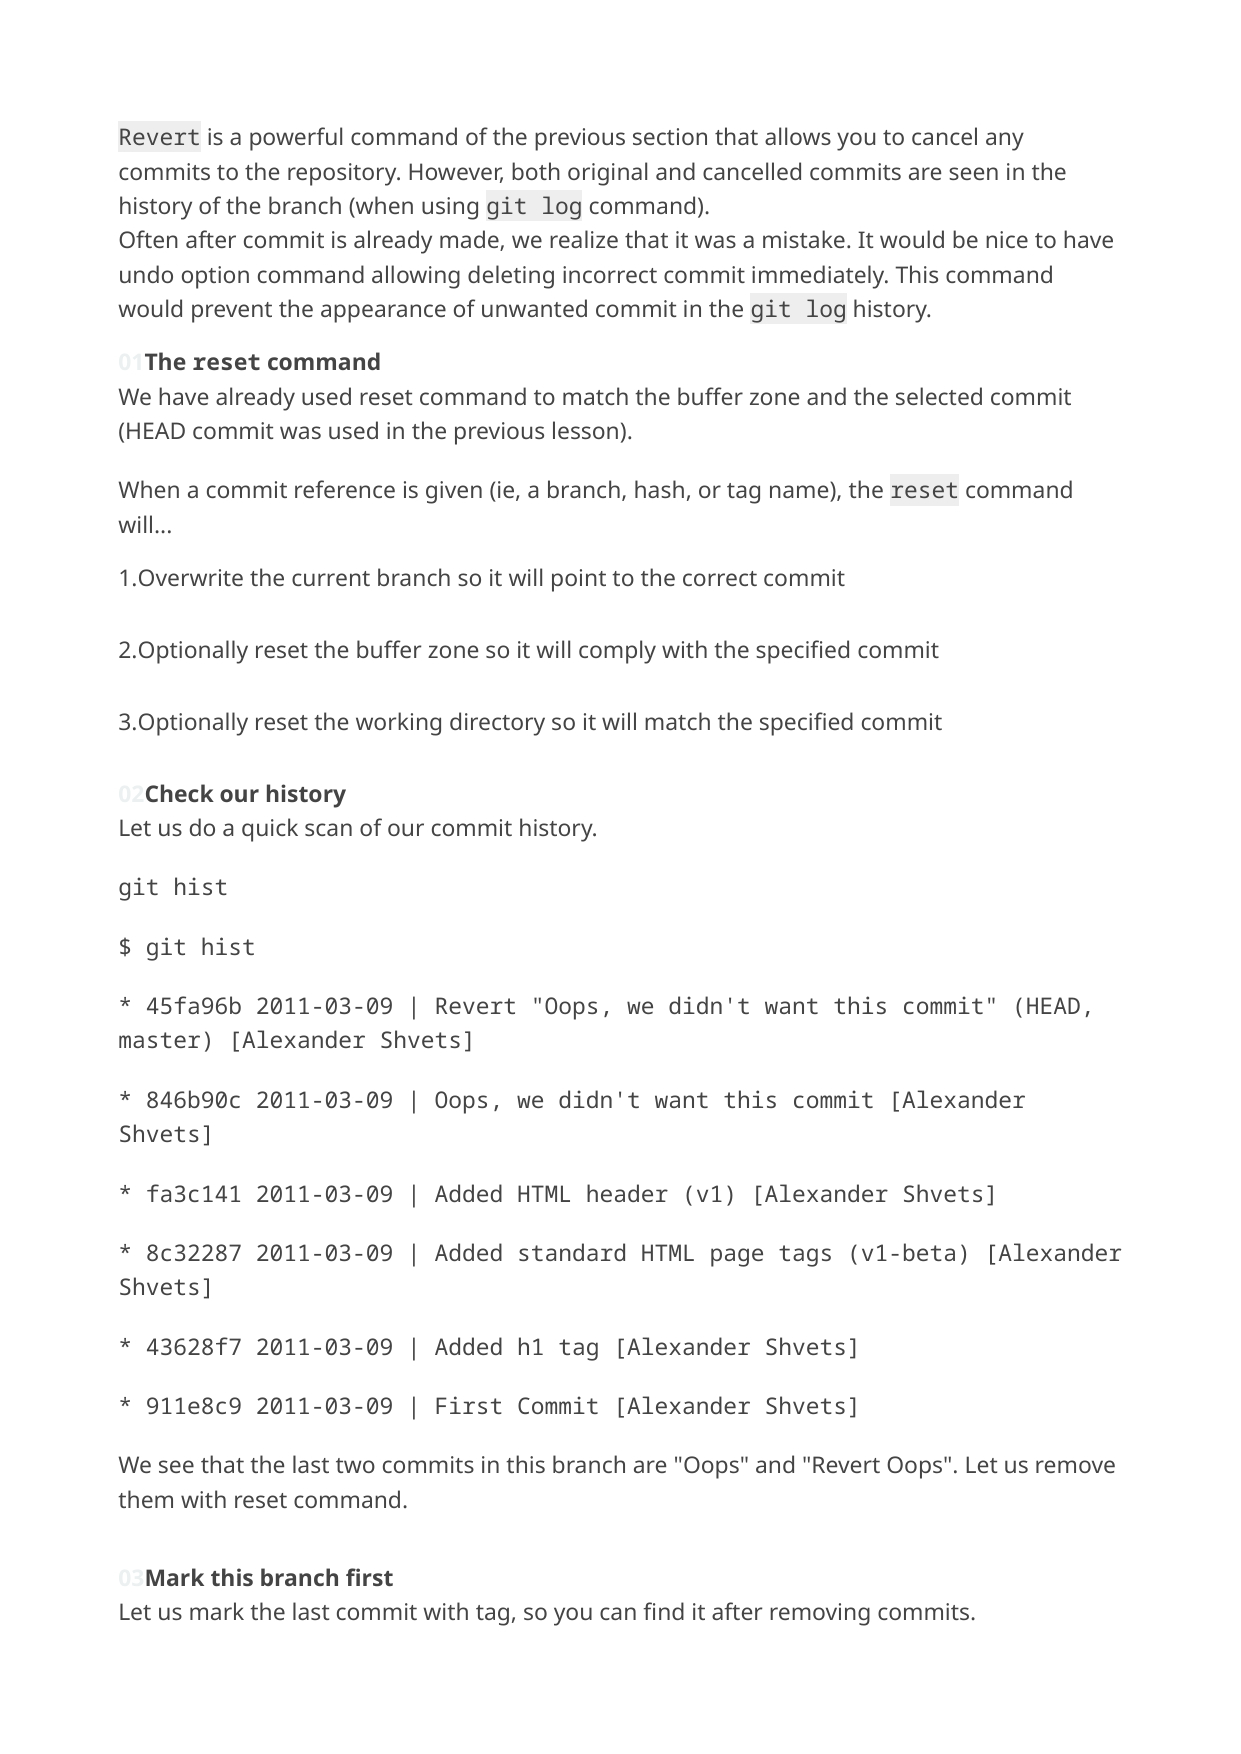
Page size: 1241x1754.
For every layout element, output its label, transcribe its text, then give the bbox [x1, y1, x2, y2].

text * 846b90c 2011-03-09 | Oops, we didn't want this commit [Alexander Shvets] [118, 1081, 1122, 1149]
subtitle 03Mark this branch first [118, 1540, 1122, 1593]
text git histRESULT: [118, 868, 1122, 902]
text Let us mark the last commit with tag, so you can find it after removing commits. [118, 1593, 1122, 1627]
text * 8c32287 2011-03-09 | Added standard HTML page tags (v1-beta) [Alexander Shvets] [118, 1234, 1122, 1302]
text Let us do a quick scan of our commit history.RUN: [118, 809, 1122, 843]
subtitle 01The reset command [118, 324, 1122, 377]
text * 43628f7 2011-03-09 | Added h1 tag [Alexander Shvets] [118, 1327, 1122, 1362]
text * fa3c141 2011-03-09 | Added HTML header (v1) [Alexander Shvets] [118, 1174, 1122, 1209]
text We have already used reset command to match the buffer zone and the selected commit (HEAD commit was used in the previous lesson). [118, 377, 1122, 446]
text * 45fa96b 2011-03-09 | Revert "Oops, we didn't want this commit" (HEAD, master) [Alexander Shvets] [118, 987, 1122, 1056]
text Often after commit is already made, we realize that it was a mistake. It would be nice to have undo option command allowing deleting incorrect commit immediately. This command would prevent the appearance of unwanted commit in the git log history. [118, 221, 1122, 324]
list Overwrite the current branch so it will point to the correct commit [118, 559, 1122, 593]
text We see that the last two commits in this branch are "Oops" and "Revert Oops". Let us remove them with reset command. [118, 1446, 1122, 1515]
subtitle 02Check our history [118, 756, 1122, 809]
text $ git hist [118, 927, 1122, 962]
text When a commit reference is given (ie, a branch, hash, or tag name), the reset command will... [118, 471, 1122, 540]
list Optionally reset the buffer zone so it will comply with the specified commit [118, 631, 1122, 665]
text * 911e8c9 2011-03-09 | First Commit [Alexander Shvets] [118, 1387, 1122, 1421]
text Revert is a powerful command of the previous section that allows you to cancel any commits to the repository. However, both original and cancelled commits are seen in the history of the branch (when using git log command). [118, 118, 1122, 221]
list Optionally reset the working directory so it will match the specified commit [118, 702, 1122, 737]
